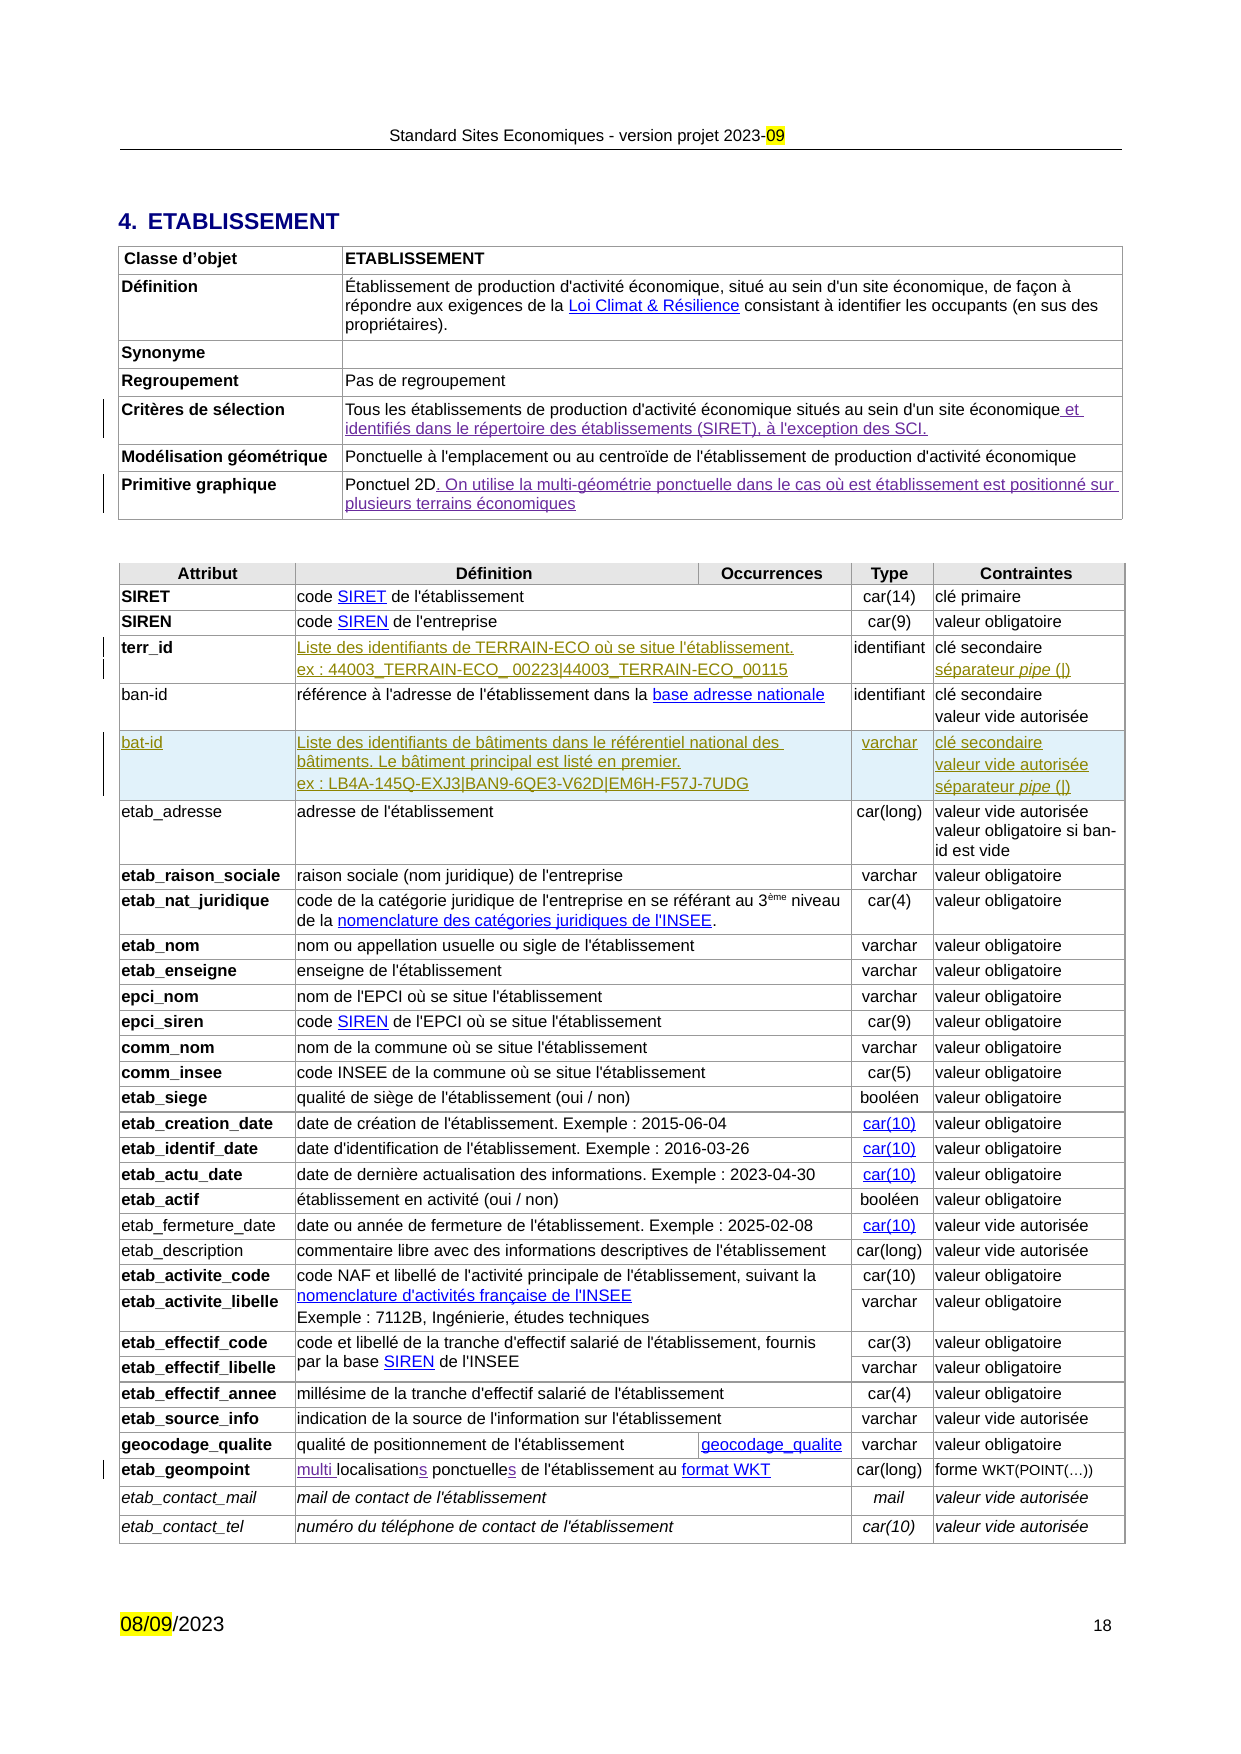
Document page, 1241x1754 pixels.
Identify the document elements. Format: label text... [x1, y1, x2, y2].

table_cell car(9) [852, 1011, 933, 1035]
table_cell mail [852, 1487, 933, 1514]
table_cell date d'identification de l'établissement. Exemple : 2016-03-26 [296, 1138, 851, 1162]
table_cell Ponctuel 2D. On utilise la multi-géométrie ponctuelle dans le cas où est établissement est positionné sur plusieurs terrains économiques [343, 472, 1122, 519]
table_cell référence à l'adresse de l'établissement dans la base adresse nationale [296, 684, 851, 730]
table_cell varchar [852, 960, 933, 984]
table_cell geocodage_qualite [120, 1433, 295, 1458]
table_cell valeur obligatoire [934, 1036, 1124, 1061]
table_cell etab_enseigne [120, 960, 295, 984]
table_cell valeur obligatoire [934, 1332, 1124, 1356]
table_cell numéro du téléphone de contact de l'établissement [296, 1516, 851, 1543]
table_cell Pas de regroupement [343, 369, 1122, 396]
table_cell valeur obligatoire [934, 1087, 1124, 1111]
table_cell valeur obligatoire [934, 960, 1124, 984]
table_header Classe d’objet [119, 247, 342, 274]
table_cell epci_nom [120, 985, 295, 1010]
table_cell varchar [852, 935, 933, 959]
table_cell varchar [852, 1408, 933, 1432]
table_cell valeur obligatoire [934, 1062, 1124, 1086]
table_cell Établissement de production d'activité économique, situé au sein d'un site économique, de façon à répondre aux exigences de la Loi Climat & Résilience consistant à identifier les occupants (en sus des propriétaires). [343, 275, 1122, 340]
table_cell enseigne de l'établissement [296, 960, 851, 984]
table_cell car(10) [852, 1163, 933, 1188]
table_cell millésime de la tranche d'effectif salarié de l'établissement [296, 1383, 851, 1407]
table_cell Tous les établissements de production d'activité économique situés au sein d'un site économique et identifiés dans le répertoire des établissements (SIRET), à l'exception des SCI. [343, 397, 1122, 443]
table_cell varchar [852, 1433, 933, 1458]
table_cell ban-id [120, 684, 295, 730]
table_cell identifiant [852, 684, 933, 730]
table_cell car(10) [852, 1265, 933, 1289]
table_cell etab_description [120, 1240, 295, 1264]
table_cell date de création de l'établissement. Exemple : 2015-06-04 [296, 1113, 851, 1137]
subtitle ETABLISSEMENT [118, 208, 1122, 234]
table_header Occurrences [699, 563, 851, 584]
table_cell clé secondaire séparateur pipe (|) [934, 636, 1124, 683]
table_cell valeur obligatoire [934, 935, 1124, 959]
table_header Type [852, 563, 933, 584]
table_cell car(5) [852, 1062, 933, 1086]
table_cell code INSEE de la commune où se situe l'établissement [296, 1062, 851, 1086]
table_cell qualité de positionnement de l'établissement [296, 1433, 698, 1458]
table_cell Définition [119, 275, 342, 340]
table_cell valeur obligatoire [934, 865, 1124, 889]
table_cell adresse de l'établissement [296, 801, 851, 863]
table_cell qualité de siège de l'établissement (oui / non) [296, 1087, 851, 1111]
table_cell etab_identif_date [120, 1138, 295, 1162]
table_cell terr_id [120, 636, 295, 683]
table_cell indication de la source de l'information sur l'établissement [296, 1408, 851, 1432]
table_cell Ponctuelle à l'emplacement ou au centroïde de l'établissement de production d'activité économique [343, 445, 1122, 471]
table_cell code SIREN de l'EPCI où se situe l'établissement [296, 1011, 851, 1035]
table_cell clé secondaire valeur vide autorisée [934, 684, 1124, 730]
table_cell etab_activite_code [120, 1265, 295, 1289]
table_cell etab_geompoint [120, 1459, 295, 1486]
table_cell etab_nom [120, 935, 295, 959]
table_cell valeur obligatoire [934, 611, 1124, 635]
table_cell Synonyme [119, 341, 342, 368]
table_cell nom ou appellation usuelle ou sigle de l'établissement [296, 935, 851, 959]
table_cell valeur obligatoire [934, 1138, 1124, 1162]
table_cell valeur obligatoire [934, 1163, 1124, 1188]
table_cell etab_contact_mail [120, 1487, 295, 1514]
table_cell valeur obligatoire [934, 1290, 1124, 1331]
table_header ETABLISSEMENT [343, 247, 1122, 274]
table_cell nom de la commune où se situe l'établissement [296, 1036, 851, 1061]
table_cell code et libellé de la tranche d'effectif salarié de l'établissement, fournis par la base SIREN de l'INSEE [296, 1332, 851, 1381]
table_cell valeur obligatoire [934, 1357, 1124, 1381]
table_cell clé primaire [934, 585, 1124, 610]
table_cell booléen [852, 1087, 933, 1111]
table_cell établissement en activité (oui / non) [296, 1189, 851, 1213]
table_cell Liste des identifiants de TERRAIN-ECO où se situe l'établissement. ex : 44003_TERRAIN-ECO_ 00223|44003_TERRAIN-ECO_00115 [296, 636, 851, 683]
table_cell varchar [852, 1036, 933, 1061]
table_header Attribut [120, 563, 295, 584]
table_cell date ou année de fermeture de l'établissement. Exemple : 2025-02-08 [296, 1214, 851, 1238]
table_cell valeur vide autorisée [934, 1408, 1124, 1432]
table_cell forme WKT(POINT(…)) [934, 1459, 1124, 1486]
table_cell valeur vide autorisée [934, 1487, 1124, 1514]
table_cell varchar [852, 865, 933, 889]
table_cell car(9) [852, 611, 933, 635]
table_cell etab_raison_sociale [120, 865, 295, 889]
table_cell car(14) [852, 585, 933, 610]
table_cell etab_siege [120, 1087, 295, 1111]
table_cell valeur vide autorisée [934, 1516, 1124, 1543]
table_cell car(long) [852, 801, 933, 863]
table_cell etab_effectif_annee [120, 1383, 295, 1407]
table_cell Regroupement [119, 369, 342, 396]
table_cell valeur obligatoire [934, 1383, 1124, 1407]
table_cell etab_fermeture_date [120, 1214, 295, 1238]
table_cell car(4) [852, 890, 933, 933]
table_cell etab_nat_juridique [120, 890, 295, 933]
table_cell etab_effectif_code [120, 1332, 295, 1356]
table_cell nom de l'EPCI où se situe l'établissement [296, 985, 851, 1010]
table_cell valeur obligatoire [934, 1011, 1124, 1035]
table_cell mail de contact de l'établissement [296, 1487, 851, 1514]
table_cell valeur obligatoire [934, 1189, 1124, 1213]
table_cell car(3) [852, 1332, 933, 1356]
table_cell valeur obligatoire [934, 1265, 1124, 1289]
table_cell etab_creation_date [120, 1113, 295, 1137]
table_cell epci_siren [120, 1011, 295, 1035]
table_cell valeur obligatoire [934, 985, 1124, 1010]
table_cell varchar [852, 1290, 933, 1331]
table_cell car(long) [852, 1240, 933, 1264]
table_header Définition [296, 563, 698, 584]
table_cell code de la catégorie juridique de l'entreprise en se référant au 3ème niveau de la nomenclature des catégories juridiques de l'INSEE. [296, 890, 851, 933]
table_cell etab_effectif_libelle [120, 1357, 295, 1381]
table_cell code SIRET de l'établissement [296, 585, 851, 610]
table_cell car(10) [852, 1138, 933, 1162]
table_cell geocodage_qualite [699, 1433, 851, 1458]
table_cell commentaire libre avec des informations descriptives de l'établissement [296, 1240, 851, 1264]
table_cell etab_actu_date [120, 1163, 295, 1188]
table_cell booléen [852, 1189, 933, 1213]
table_cell valeur vide autorisée [934, 1214, 1124, 1238]
table_cell Critères de sélection [119, 397, 342, 443]
table_cell valeur obligatoire [934, 1113, 1124, 1137]
table_cell car(long) [852, 1459, 933, 1486]
table_cell SIRET [120, 585, 295, 610]
table_cell etab_source_info [120, 1408, 295, 1432]
table_cell valeur obligatoire [934, 1433, 1124, 1458]
table_cell varchar [852, 1357, 933, 1381]
table_cell valeur vide autorisée [934, 1240, 1124, 1264]
table_cell car(10) [852, 1214, 933, 1238]
table_cell valeur vide autorisée valeur obligatoire si ban-id est vide [934, 801, 1124, 863]
table_cell SIREN [120, 611, 295, 635]
table_cell identifiant [852, 636, 933, 683]
table_cell [343, 341, 1122, 368]
table_cell comm_nom [120, 1036, 295, 1061]
table_cell car(10) [852, 1113, 933, 1137]
table_cell etab_contact_tel [120, 1516, 295, 1543]
table_cell comm_insee [120, 1062, 295, 1086]
table_cell car(4) [852, 1383, 933, 1407]
table_cell code NAF et libellé de l'activité principale de l'établissement, suivant la nomenclature d'activités française de l'INSEE Exemple : 7112B, Ingénierie, études techniques [296, 1265, 851, 1331]
table_cell raison sociale (nom juridique) de l'entreprise [296, 865, 851, 889]
table_cell Primitive graphique [119, 472, 342, 519]
table_cell varchar [852, 985, 933, 1010]
table_cell car(10) [852, 1516, 933, 1543]
table_cell etab_actif [120, 1189, 295, 1213]
table_cell multi localisations ponctuelles de l'établissement au format WKT [296, 1459, 851, 1486]
table_cell Modélisation géométrique [119, 445, 342, 471]
table_cell etab_adresse [120, 801, 295, 863]
table_cell code SIREN de l'entreprise [296, 611, 851, 635]
table_cell date de dernière actualisation des informations. Exemple : 2023-04-30 [296, 1163, 851, 1188]
table_cell valeur obligatoire [934, 890, 1124, 933]
table_header Contraintes [934, 563, 1124, 584]
table_cell etab_activite_libelle [120, 1290, 295, 1331]
